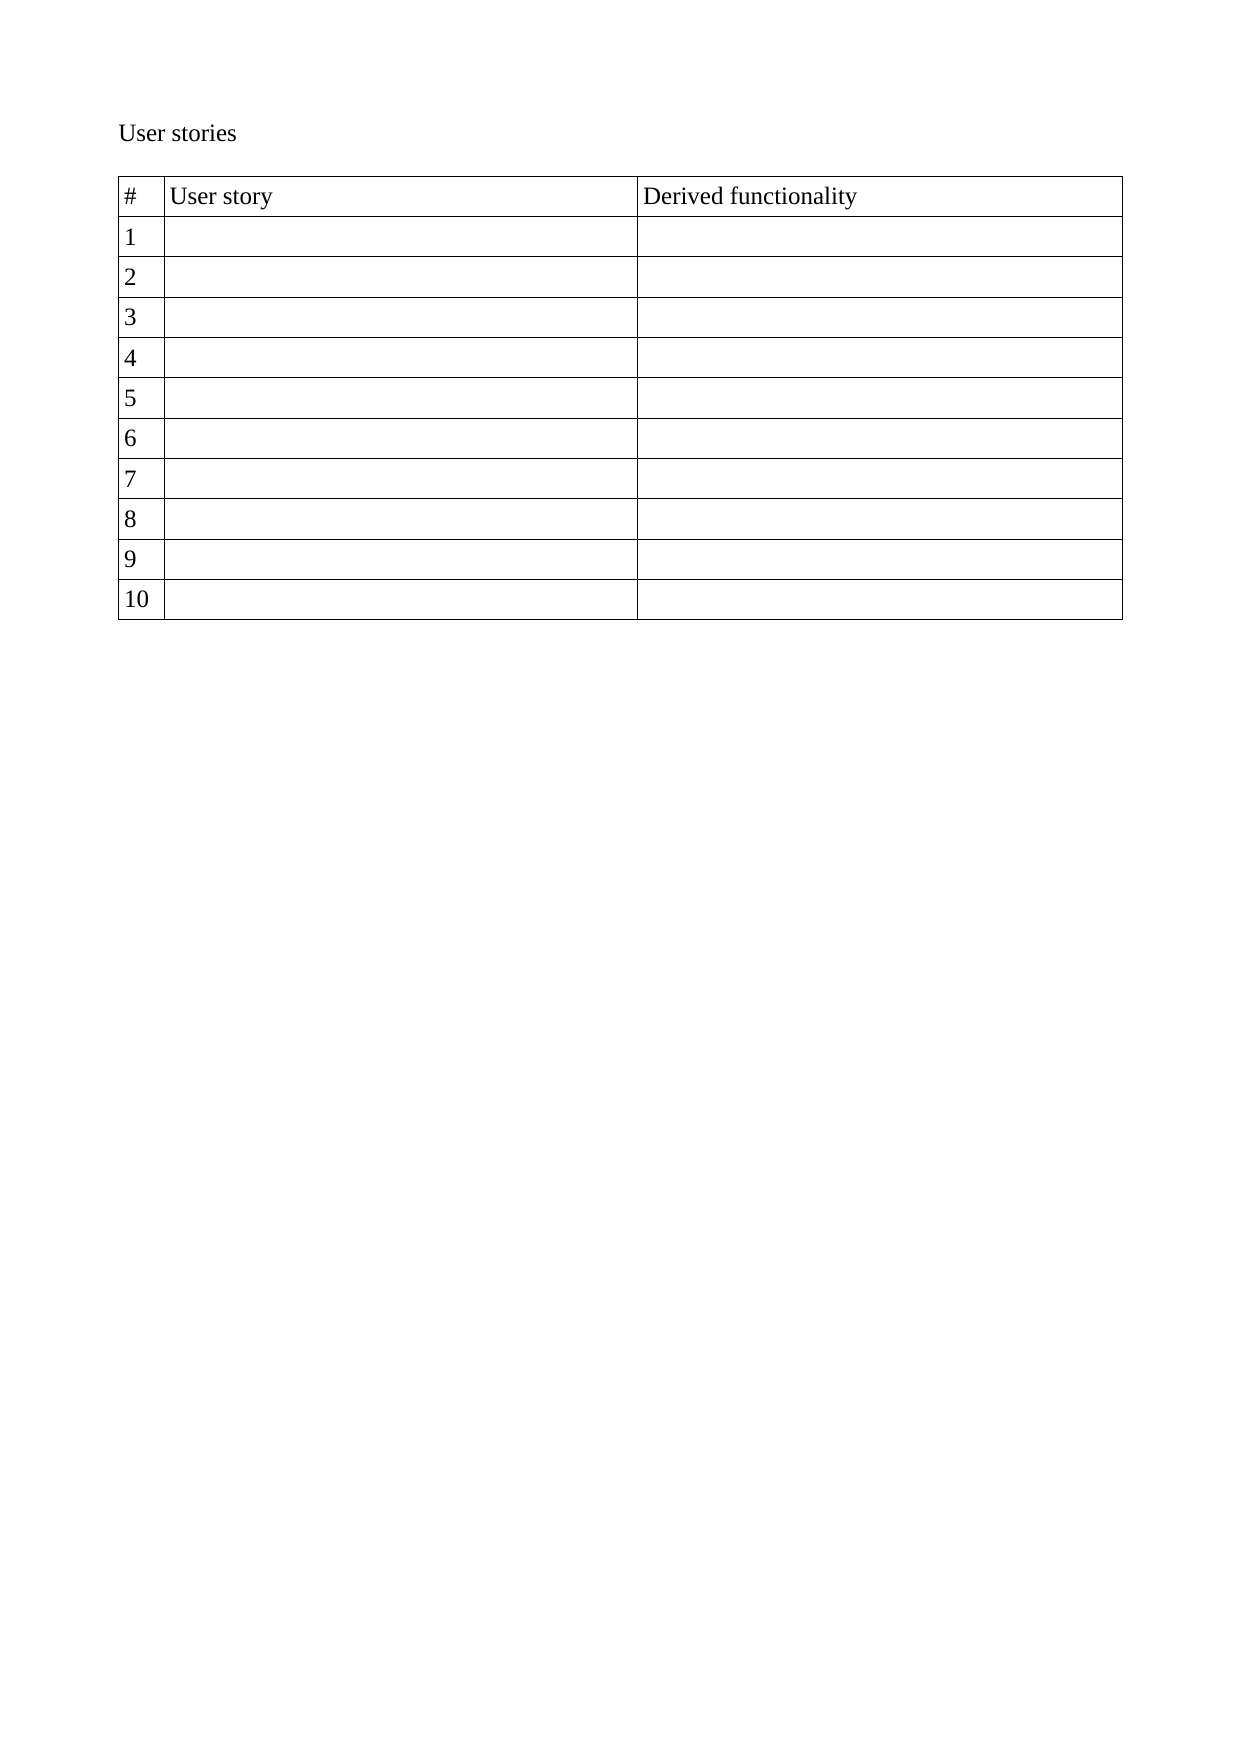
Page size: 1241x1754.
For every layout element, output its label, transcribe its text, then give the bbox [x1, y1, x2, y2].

table_cell [638, 459, 1122, 498]
table_cell [165, 580, 637, 619]
table_header User story [165, 177, 637, 216]
table_cell [638, 499, 1122, 538]
table_cell [638, 338, 1122, 377]
table_cell [638, 540, 1122, 579]
table_cell 8 [119, 499, 164, 538]
table_cell [165, 338, 637, 377]
table_cell [638, 217, 1122, 256]
table_cell [165, 499, 637, 538]
table_cell [638, 257, 1122, 297]
table_header # [119, 177, 164, 216]
table_cell [165, 257, 637, 297]
table_cell [165, 459, 637, 498]
table_cell 6 [119, 419, 164, 458]
table_cell 3 [119, 298, 164, 337]
table_cell [638, 298, 1122, 337]
table_cell [165, 378, 637, 417]
table_cell 10 [119, 580, 164, 619]
table_cell 7 [119, 459, 164, 498]
table_cell [165, 298, 637, 337]
table_cell [638, 419, 1122, 458]
table_cell 1 [119, 217, 164, 256]
table_cell [165, 217, 637, 256]
table_cell 2 [119, 257, 164, 297]
table_cell [638, 378, 1122, 417]
table_cell 9 [119, 540, 164, 579]
table_cell 4 [119, 338, 164, 377]
table_cell [165, 540, 637, 579]
table_header Derived functionality [638, 177, 1122, 216]
table_cell [165, 419, 637, 458]
text User stories [118, 118, 1122, 147]
table_cell 5 [119, 378, 164, 417]
table_cell [638, 580, 1122, 619]
